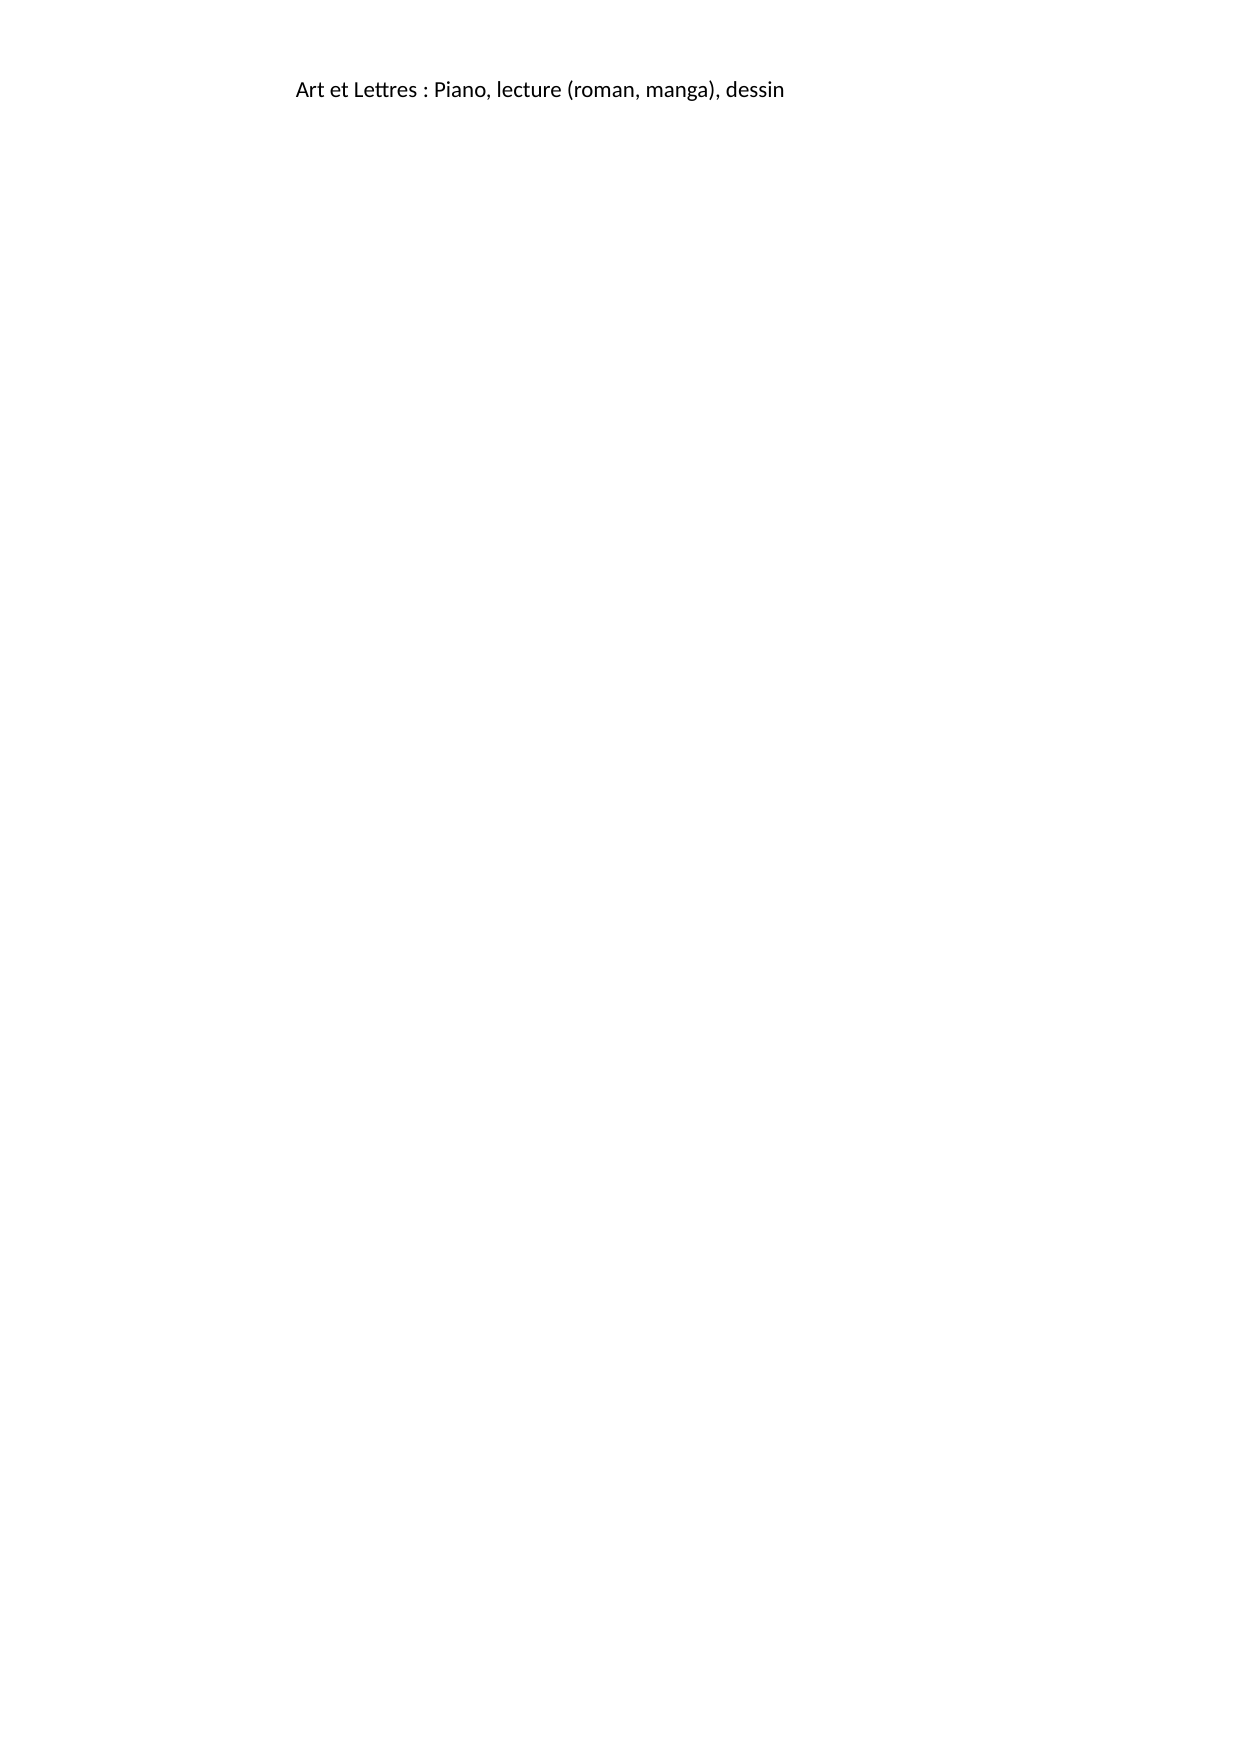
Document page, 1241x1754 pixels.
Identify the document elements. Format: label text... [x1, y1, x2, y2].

text Art et Lettres : Piano, lecture (roman, manga), dessin [296, 75, 1092, 103]
